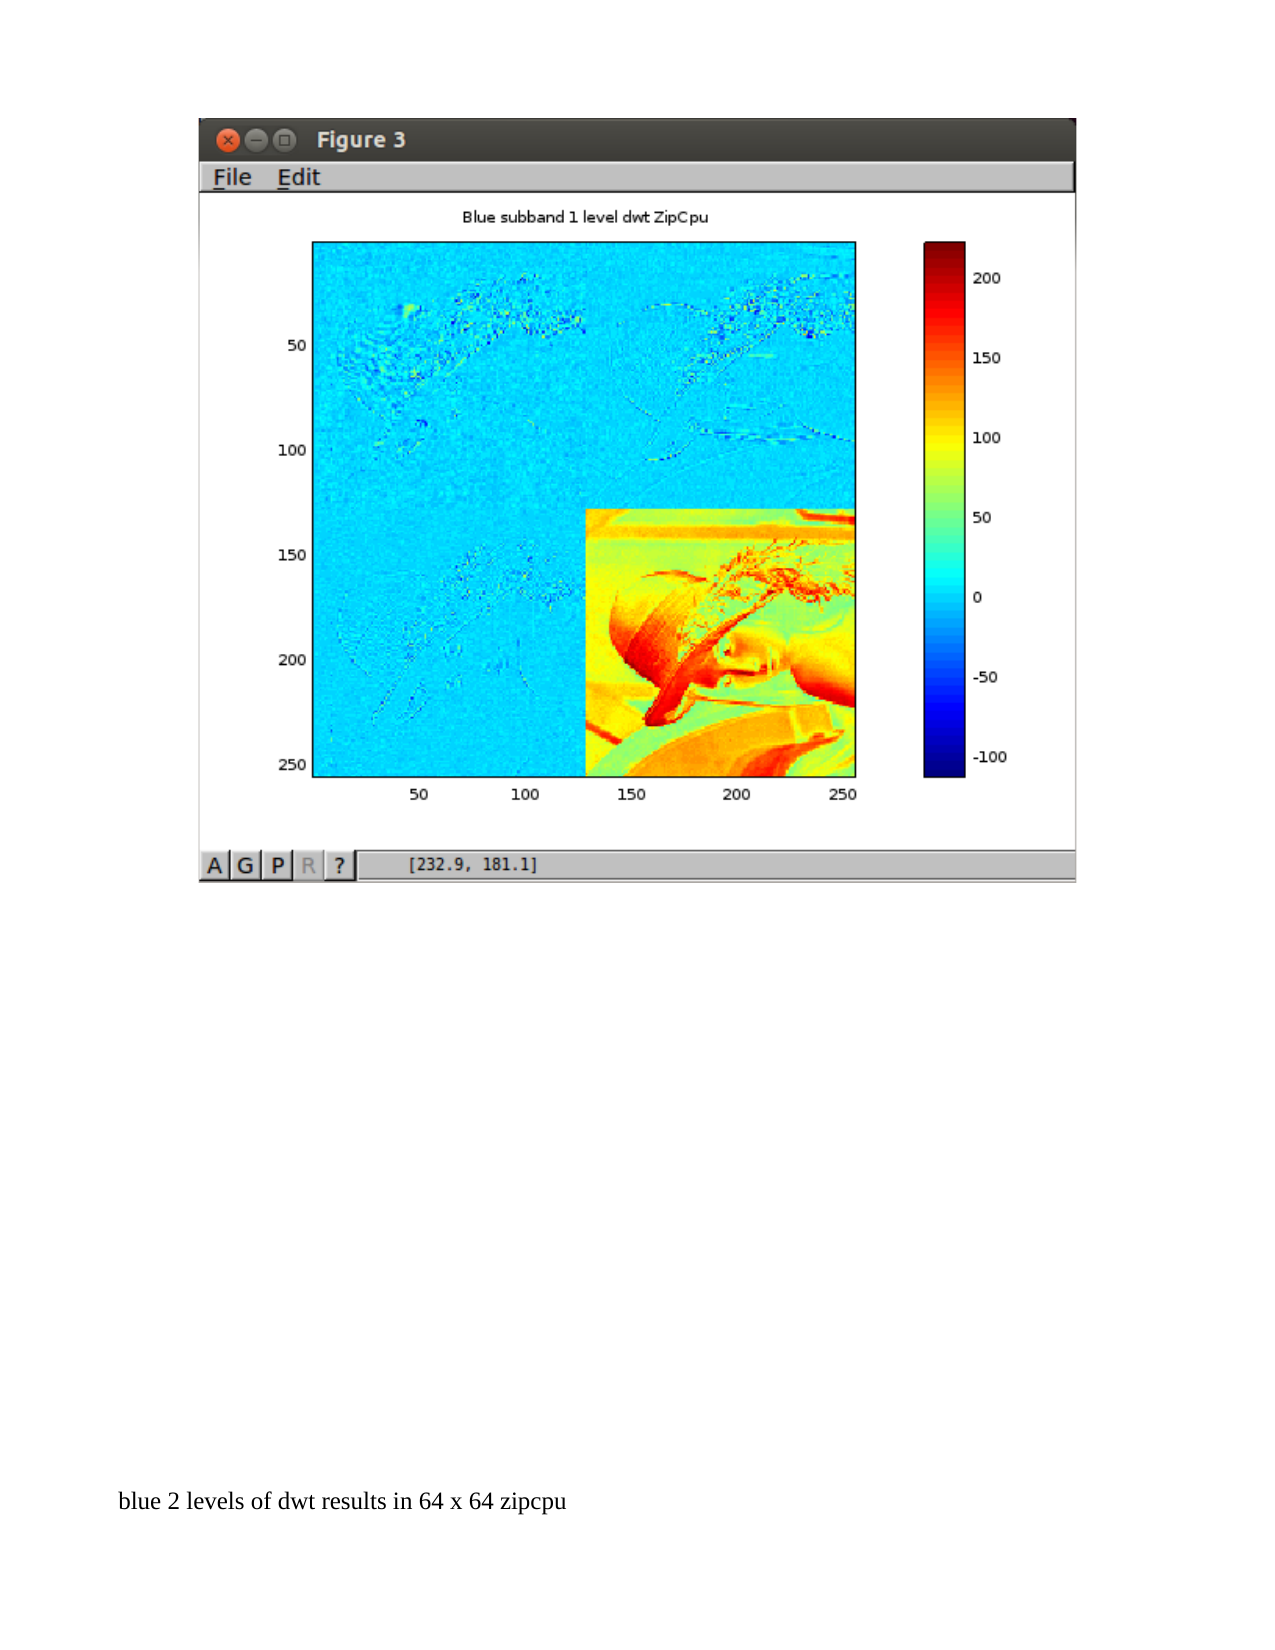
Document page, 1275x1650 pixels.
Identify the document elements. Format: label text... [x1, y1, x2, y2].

text blue 2 levels of dwt results in 64 x 64 zipcpu [118, 1486, 1157, 1515]
picture [198, 118, 1077, 883]
